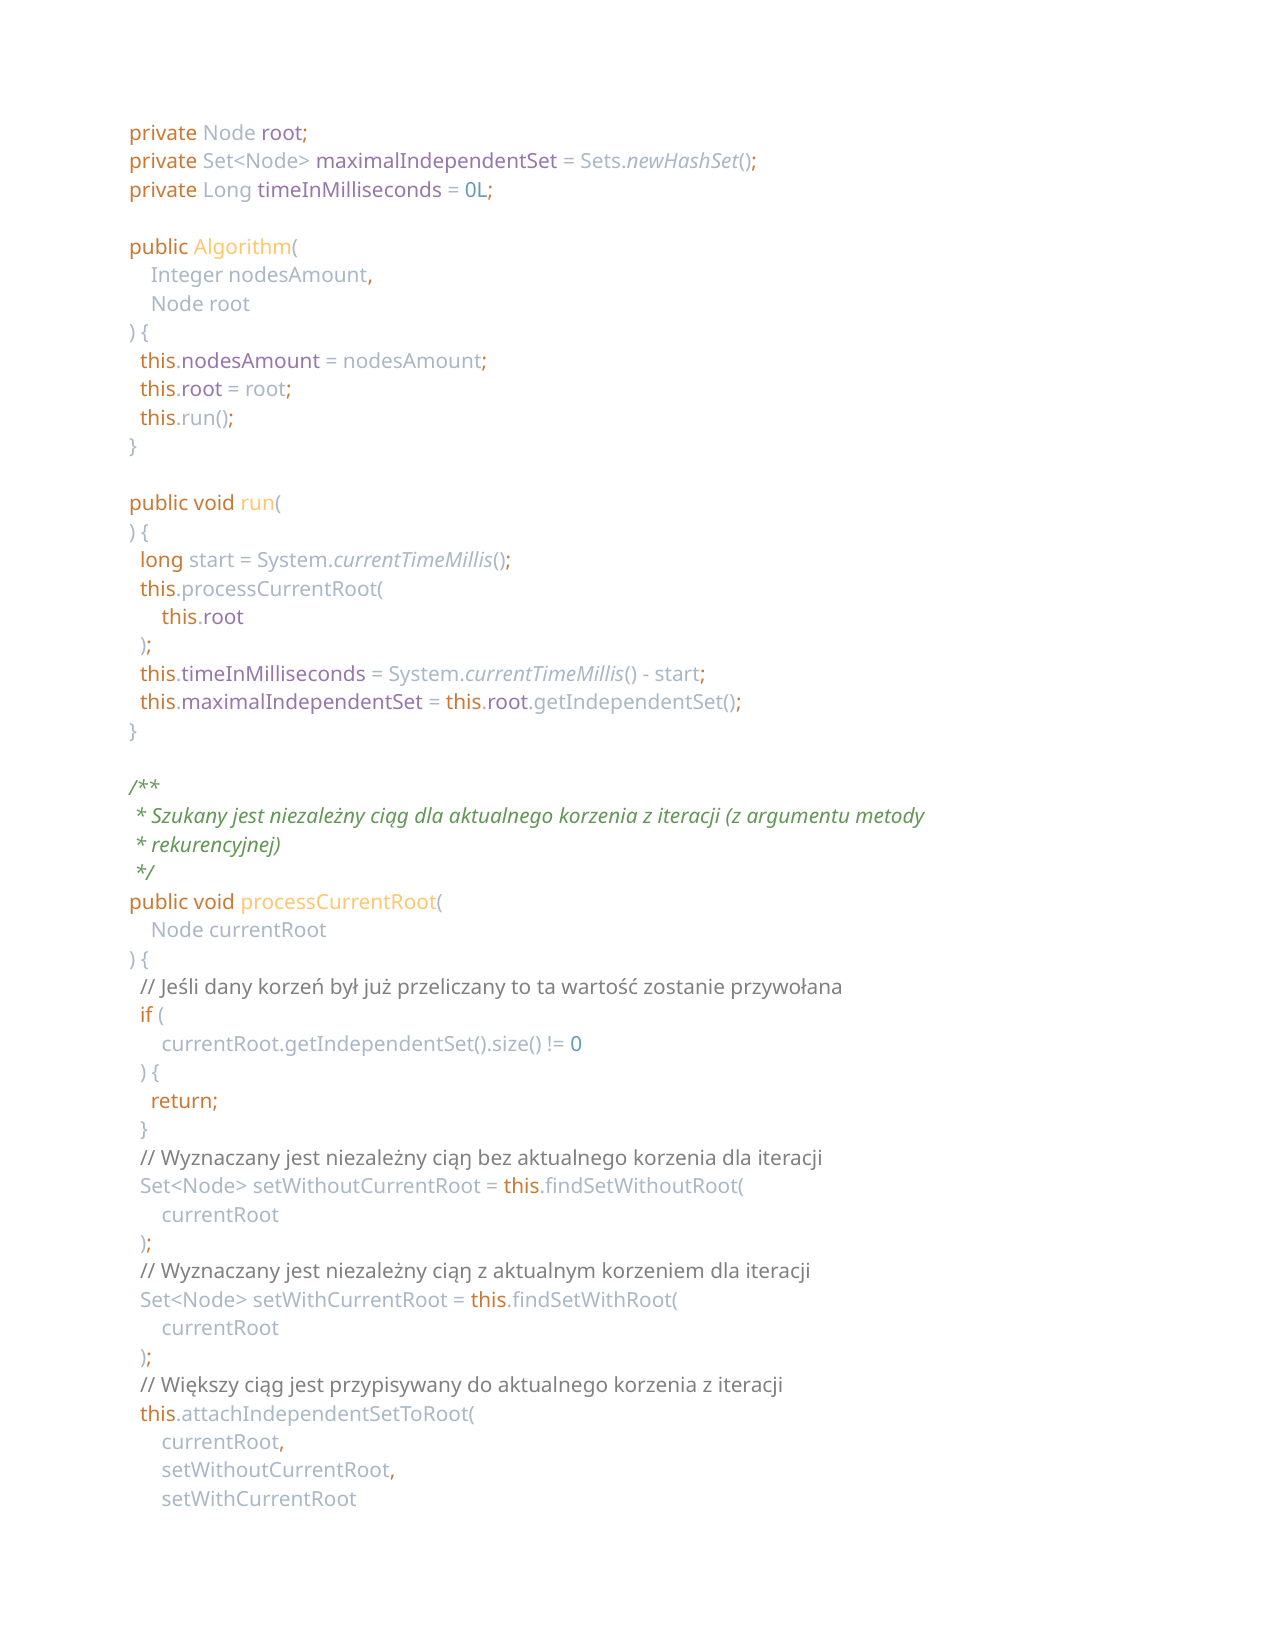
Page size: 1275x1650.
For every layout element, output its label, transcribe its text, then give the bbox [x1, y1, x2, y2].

text private Node root; private Set<Node> maximalIndependentSet = Sets.newHashSet(); private Long timeInMilliseconds = 0L; public Algorithm( Integer nodesAmount, Node root ) { this.nodesAmount = nodesAmount; this.root = root; this.run(); } public void run( ) { long start = System.currentTimeMillis(); this.processCurrentRoot( this.root ); this.timeInMilliseconds = System.currentTimeMillis() - start; this.maximalIndependentSet = this.root.getIndependentSet(); } /** * Szukany jest niezależny ciąg dla aktualnego korzenia z iteracji (z argumentu metody * rekurencyjnej) */ public void processCurrentRoot( Node currentRoot ) { // Jeśli dany korzeń był już przeliczany to ta wartość zostanie przywołana if ( currentRoot.getIndependentSet().size() != 0 ) { return; } // Wyznaczany jest niezależny ciąŋ bez aktualnego korzenia dla iteracji Set<Node> setWithoutCurrentRoot = this.findSetWithoutRoot( currentRoot ); // Wyznaczany jest niezależny ciąŋ z aktualnym korzeniem dla iteracji Set<Node> setWithCurrentRoot = this.findSetWithRoot( currentRoot ); // Większy ciąg jest przypisywany do aktualnego korzenia z iteracji this.attachIndependentSetToRoot( currentRoot, setWithoutCurrentRoot, setWithCurrentRoot [118, 118, 1157, 1512]
